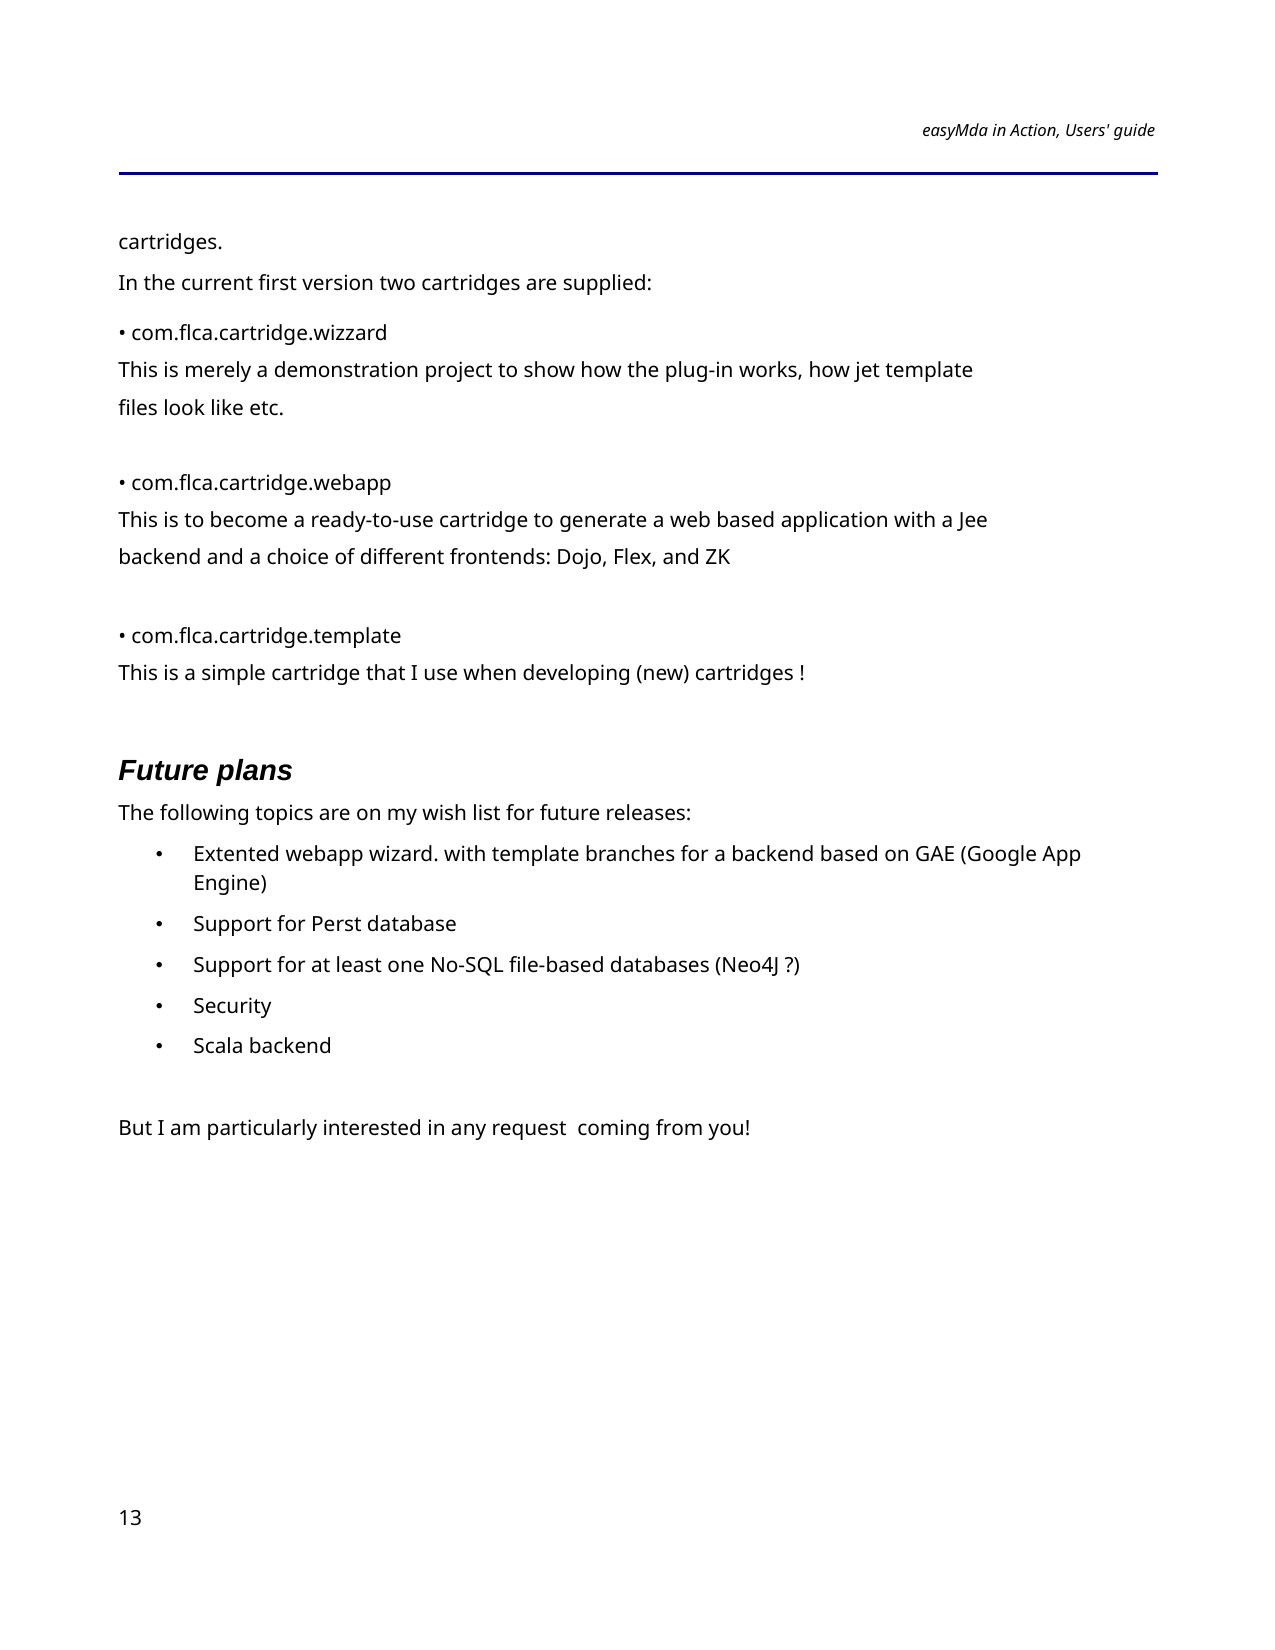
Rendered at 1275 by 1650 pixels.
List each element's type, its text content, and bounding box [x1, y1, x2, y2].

list Security [156, 991, 1157, 1019]
text In the current first version two cartridges are supplied: [118, 268, 1157, 297]
text backend and a choice of different frontends: Dojo, Flex, and ZK [118, 542, 1157, 571]
subtitle Future plans [118, 752, 1157, 786]
text The following topics are on my wish list for future releases: [118, 798, 1157, 827]
text • com.flca.cartridge.webapp [118, 468, 1157, 496]
text • com.flca.cartridge.wizzard [118, 318, 1157, 346]
list Support for Perst database [156, 909, 1157, 937]
text This is a simple cartridge that I use when developing (new) cartridges ! [118, 658, 1157, 687]
text This is to become a ready-to-use cartridge to generate a web based application with a Jee [118, 505, 1157, 533]
text But I am particularly interested in any request coming from you! [118, 1113, 1157, 1142]
list Extented webapp wizard. with template branches for a backend based on GAE (Google App Engine) [156, 839, 1157, 896]
text cartridges. [118, 227, 1157, 256]
text This is merely a demonstration project to show how the plug-in works, how jet template [118, 355, 1157, 384]
list Support for at least one No-SQL file-based databases (Neo4J ?) [156, 950, 1157, 978]
text • com.flca.cartridge.template [118, 621, 1157, 649]
list Scala backend [156, 1032, 1157, 1060]
text files look like etc. [118, 393, 1157, 421]
